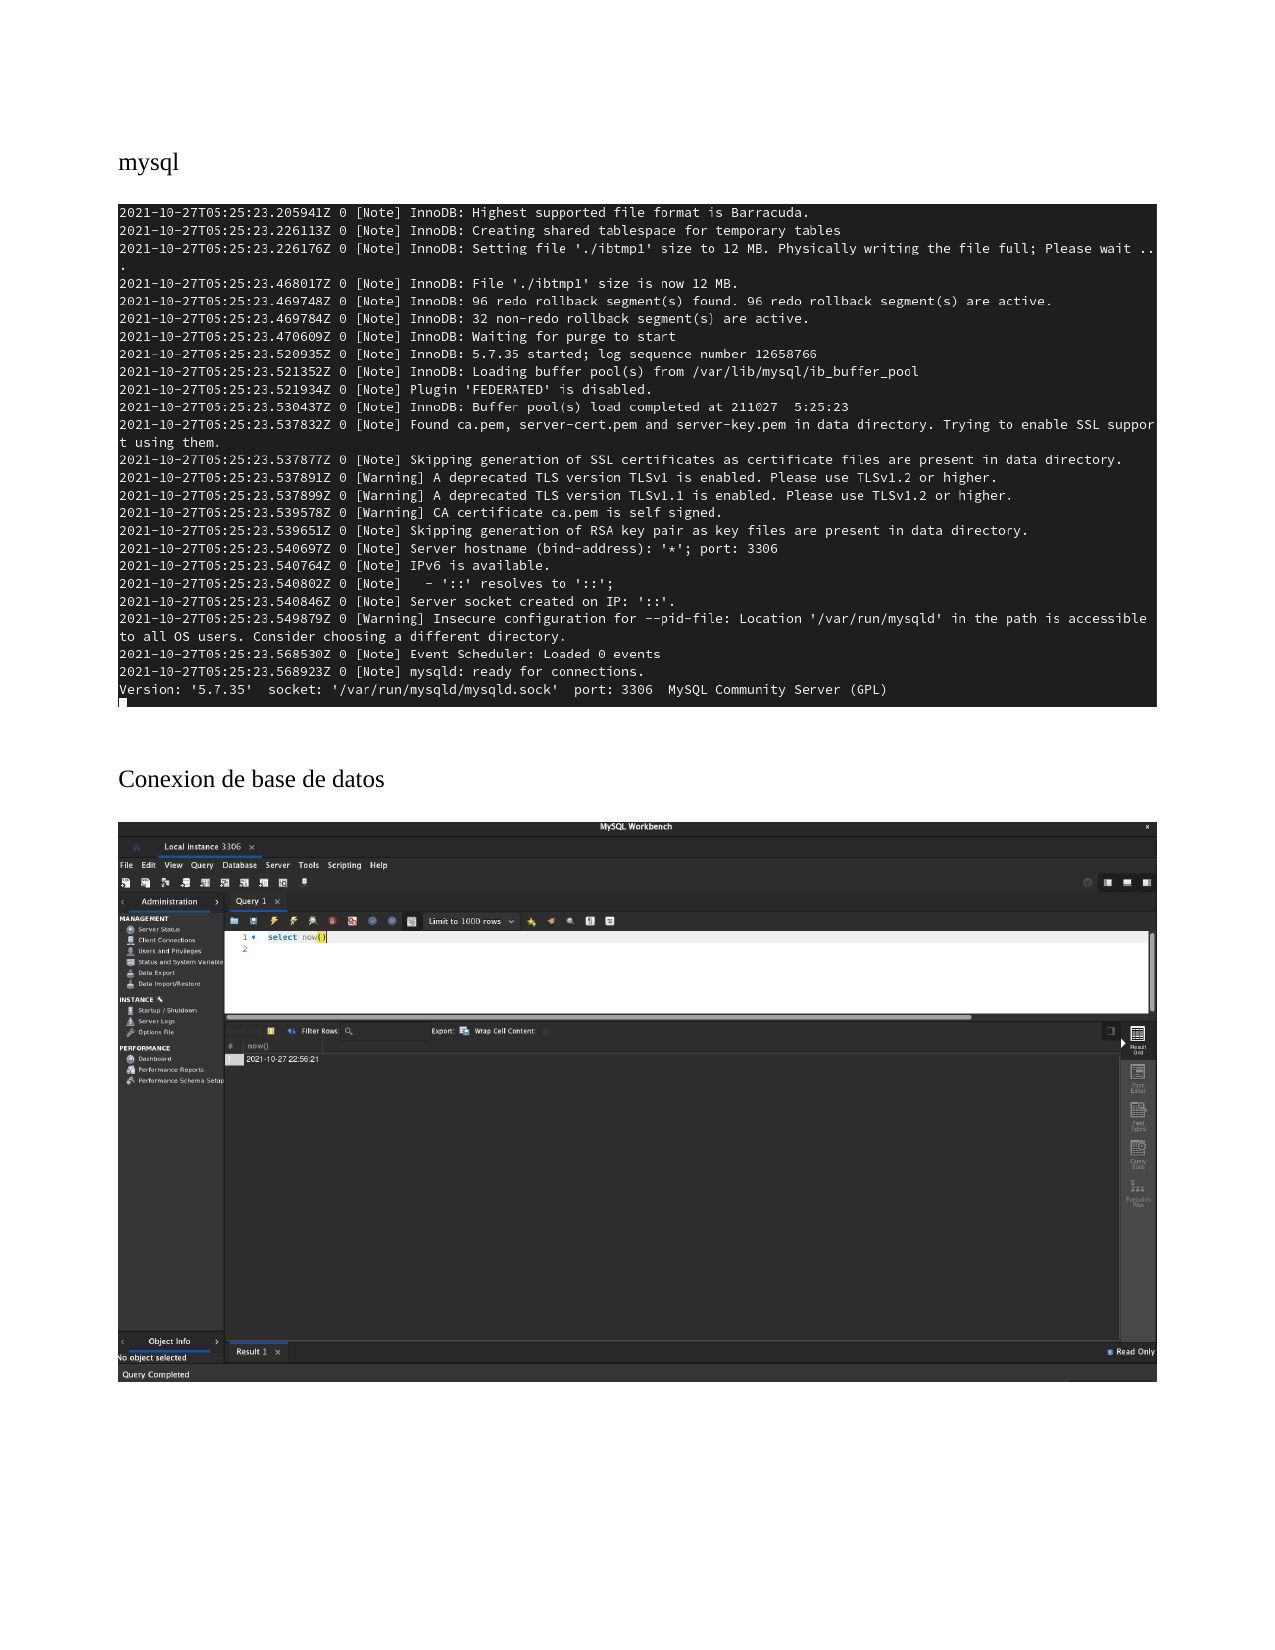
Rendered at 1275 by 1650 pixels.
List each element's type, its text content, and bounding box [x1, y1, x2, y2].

picture [118, 822, 1157, 1382]
text Conexion de base de datos [118, 764, 1157, 793]
picture [118, 204, 1157, 707]
text mysql [118, 147, 1157, 176]
